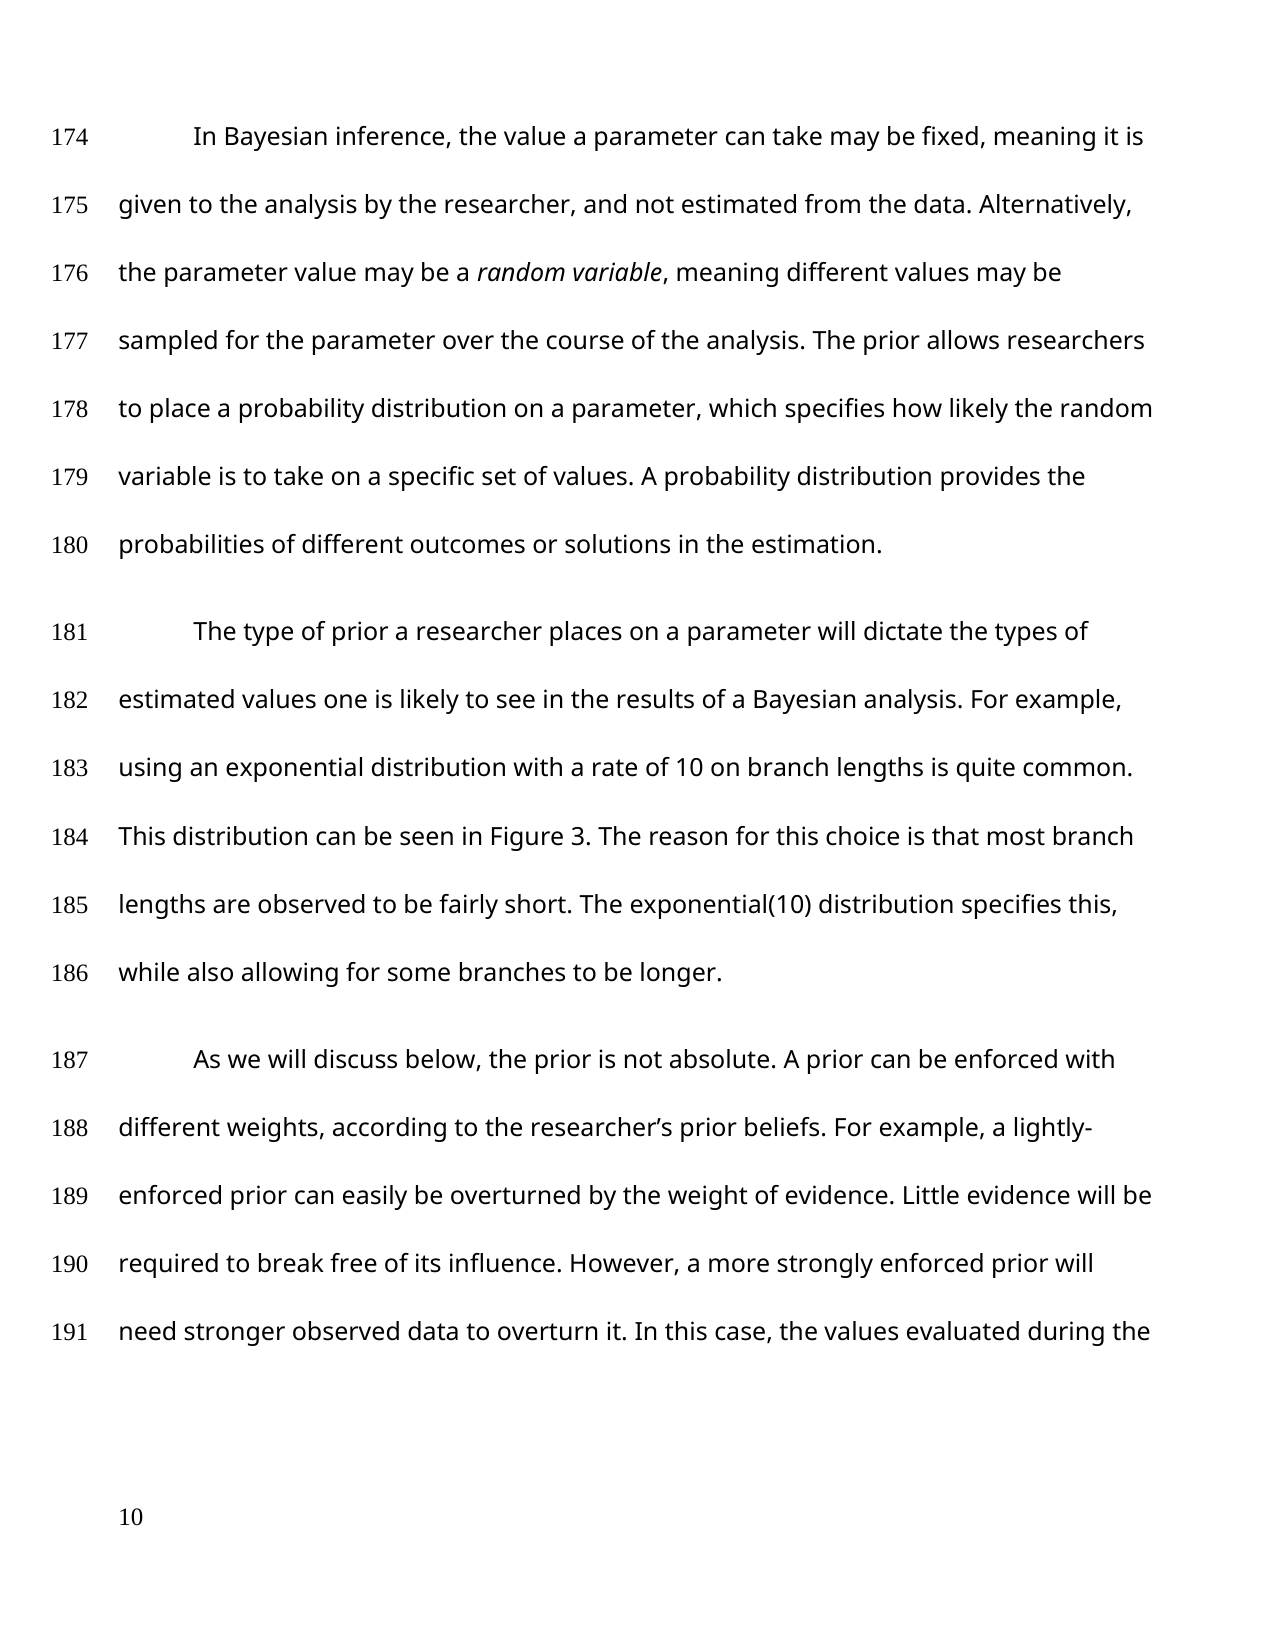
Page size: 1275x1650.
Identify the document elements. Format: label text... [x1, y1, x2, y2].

text In Bayesian inference, the value a parameter can take may be fixed, meaning it is given to the analysis by the researcher, and not estimated from the data. Alternatively, the parameter value may be a random variable, meaning different values may be sampled for the parameter over the course of the analysis. The prior allows researchers to place a probability distribution on a parameter, which specifies how likely the random variable is to take on a specific set of values. A probability distribution provides the probabilities of different outcomes or solutions in the estimation. [118, 118, 1157, 561]
text As we will discuss below, the prior is not absolute. A prior can be enforced with different weights, according to the researcher’s prior beliefs. For example, a lightly-enforced prior can easily be overturned by the weight of evidence. Little evidence will be required to break free of its influence. However, a more strongly enforced prior will need stronger observed data to overturn it. In this case, the values evaluated during the [118, 1041, 1157, 1348]
text The type of prior a researcher places on a parameter will dictate the types of estimated values one is likely to see in the results of a Bayesian analysis. For example, using an exponential distribution with a rate of 10 on branch lengths is quite common. This distribution can be seen in Figure 3. The reason for this choice is that most branch lengths are observed to be fairly short. The exponential(10) distribution specifies this, while also allowing for some branches to be longer. [118, 614, 1157, 988]
